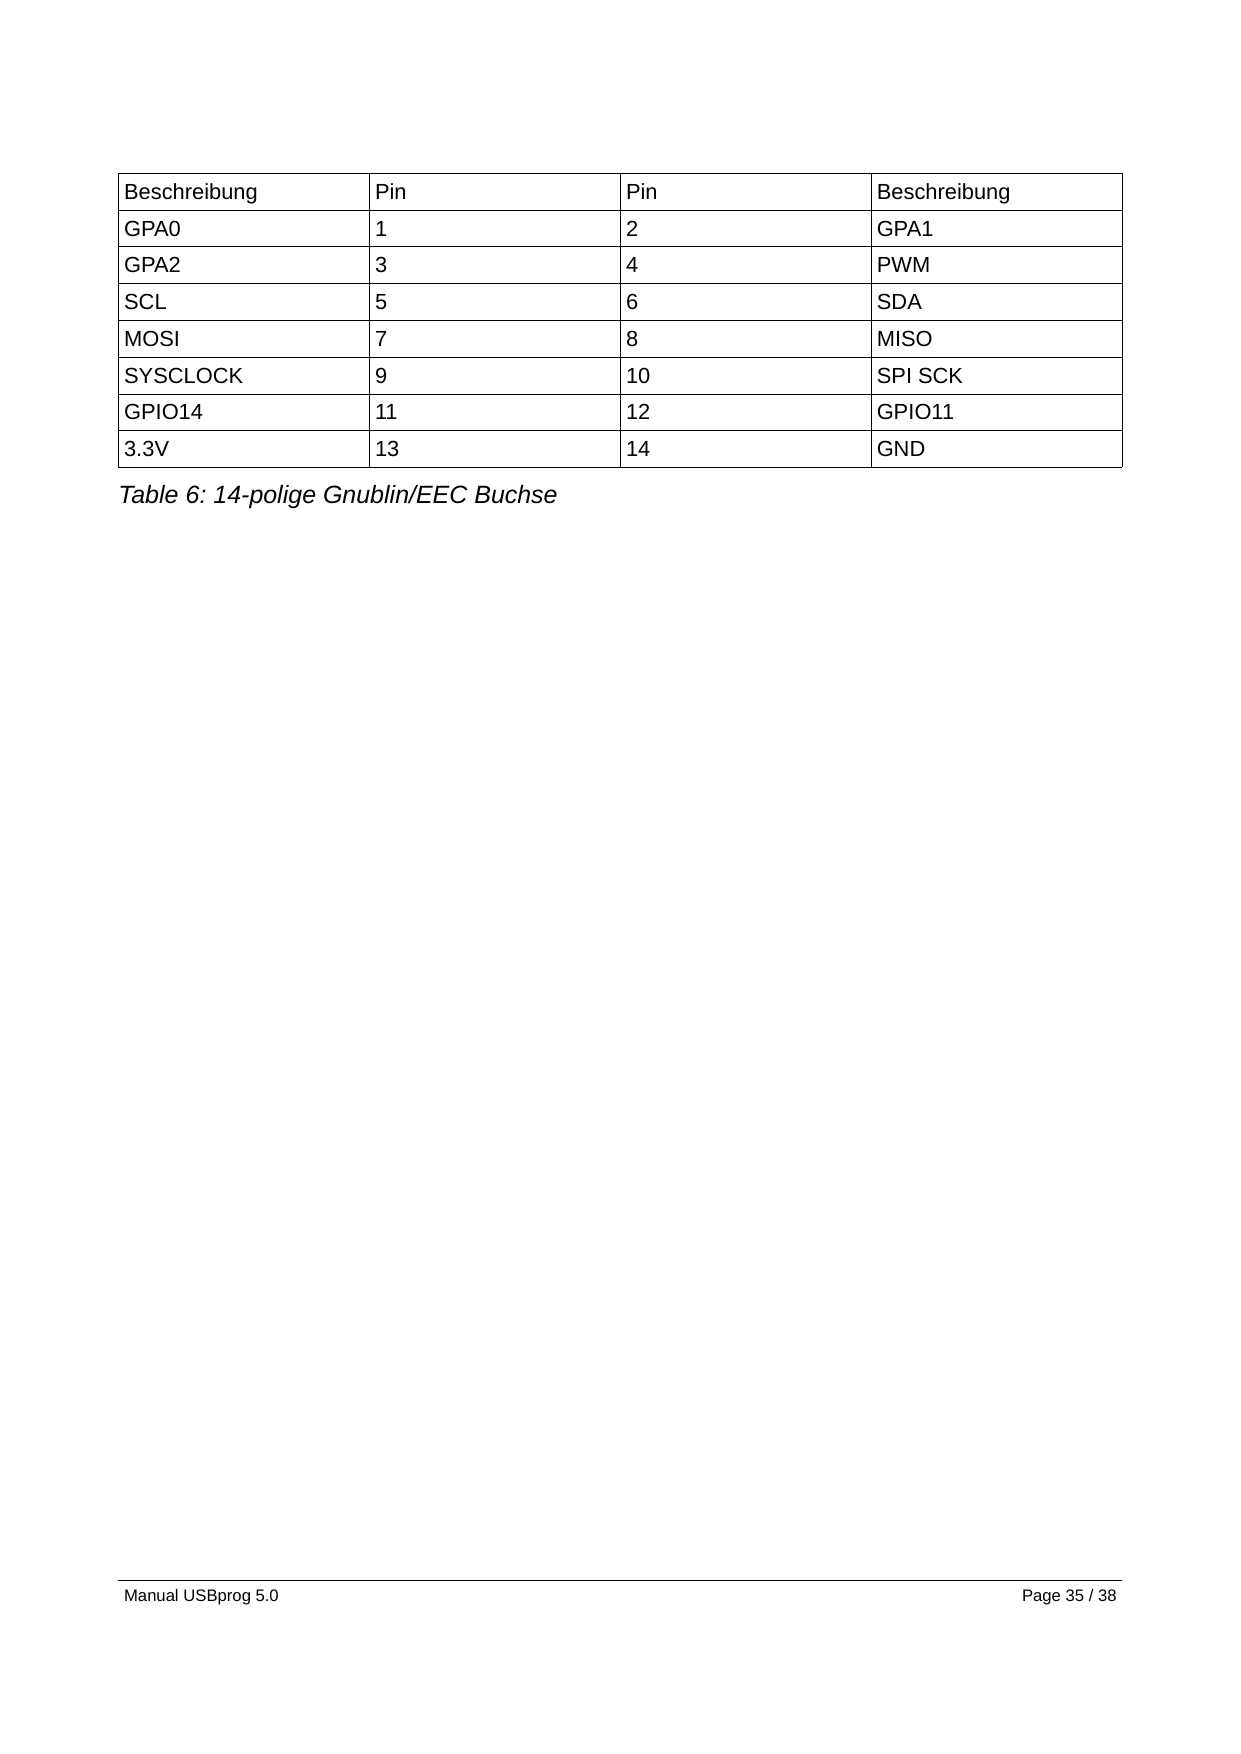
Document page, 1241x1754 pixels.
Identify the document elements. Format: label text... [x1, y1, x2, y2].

table_cell MISO [872, 321, 1122, 357]
table_cell SYSCLOCK [119, 358, 369, 393]
table_cell 8 [621, 321, 871, 357]
table_cell 3 [370, 247, 620, 283]
text Table 6: 14-polige Gnublin/EEC Buchse [118, 479, 1122, 508]
table_cell 1 [370, 211, 620, 246]
table_cell 3.3V [119, 431, 369, 467]
table_cell GPA0 [119, 211, 369, 246]
table_header Beschreibung [872, 174, 1122, 209]
table_cell 14 [621, 431, 871, 467]
table_header Pin [621, 174, 871, 209]
table_cell GPIO11 [872, 395, 1122, 430]
table_header Pin [370, 174, 620, 209]
table_header Beschreibung [119, 174, 369, 209]
table_cell GND [872, 431, 1122, 467]
table_cell 7 [370, 321, 620, 357]
table_cell 4 [621, 247, 871, 283]
table_cell SCL [119, 284, 369, 320]
table_cell GPA1 [872, 211, 1122, 246]
table_cell 13 [370, 431, 620, 467]
table_cell SDA [872, 284, 1122, 320]
table_cell SPI SCK [872, 358, 1122, 393]
table_cell 12 [621, 395, 871, 430]
table_cell 5 [370, 284, 620, 320]
table_cell GPA2 [119, 247, 369, 283]
table_cell GPIO14 [119, 395, 369, 430]
table_cell 9 [370, 358, 620, 393]
table_cell 10 [621, 358, 871, 393]
table_cell 2 [621, 211, 871, 246]
table_cell 11 [370, 395, 620, 430]
table_cell PWM [872, 247, 1122, 283]
table_cell MOSI [119, 321, 369, 357]
table_cell 6 [621, 284, 871, 320]
